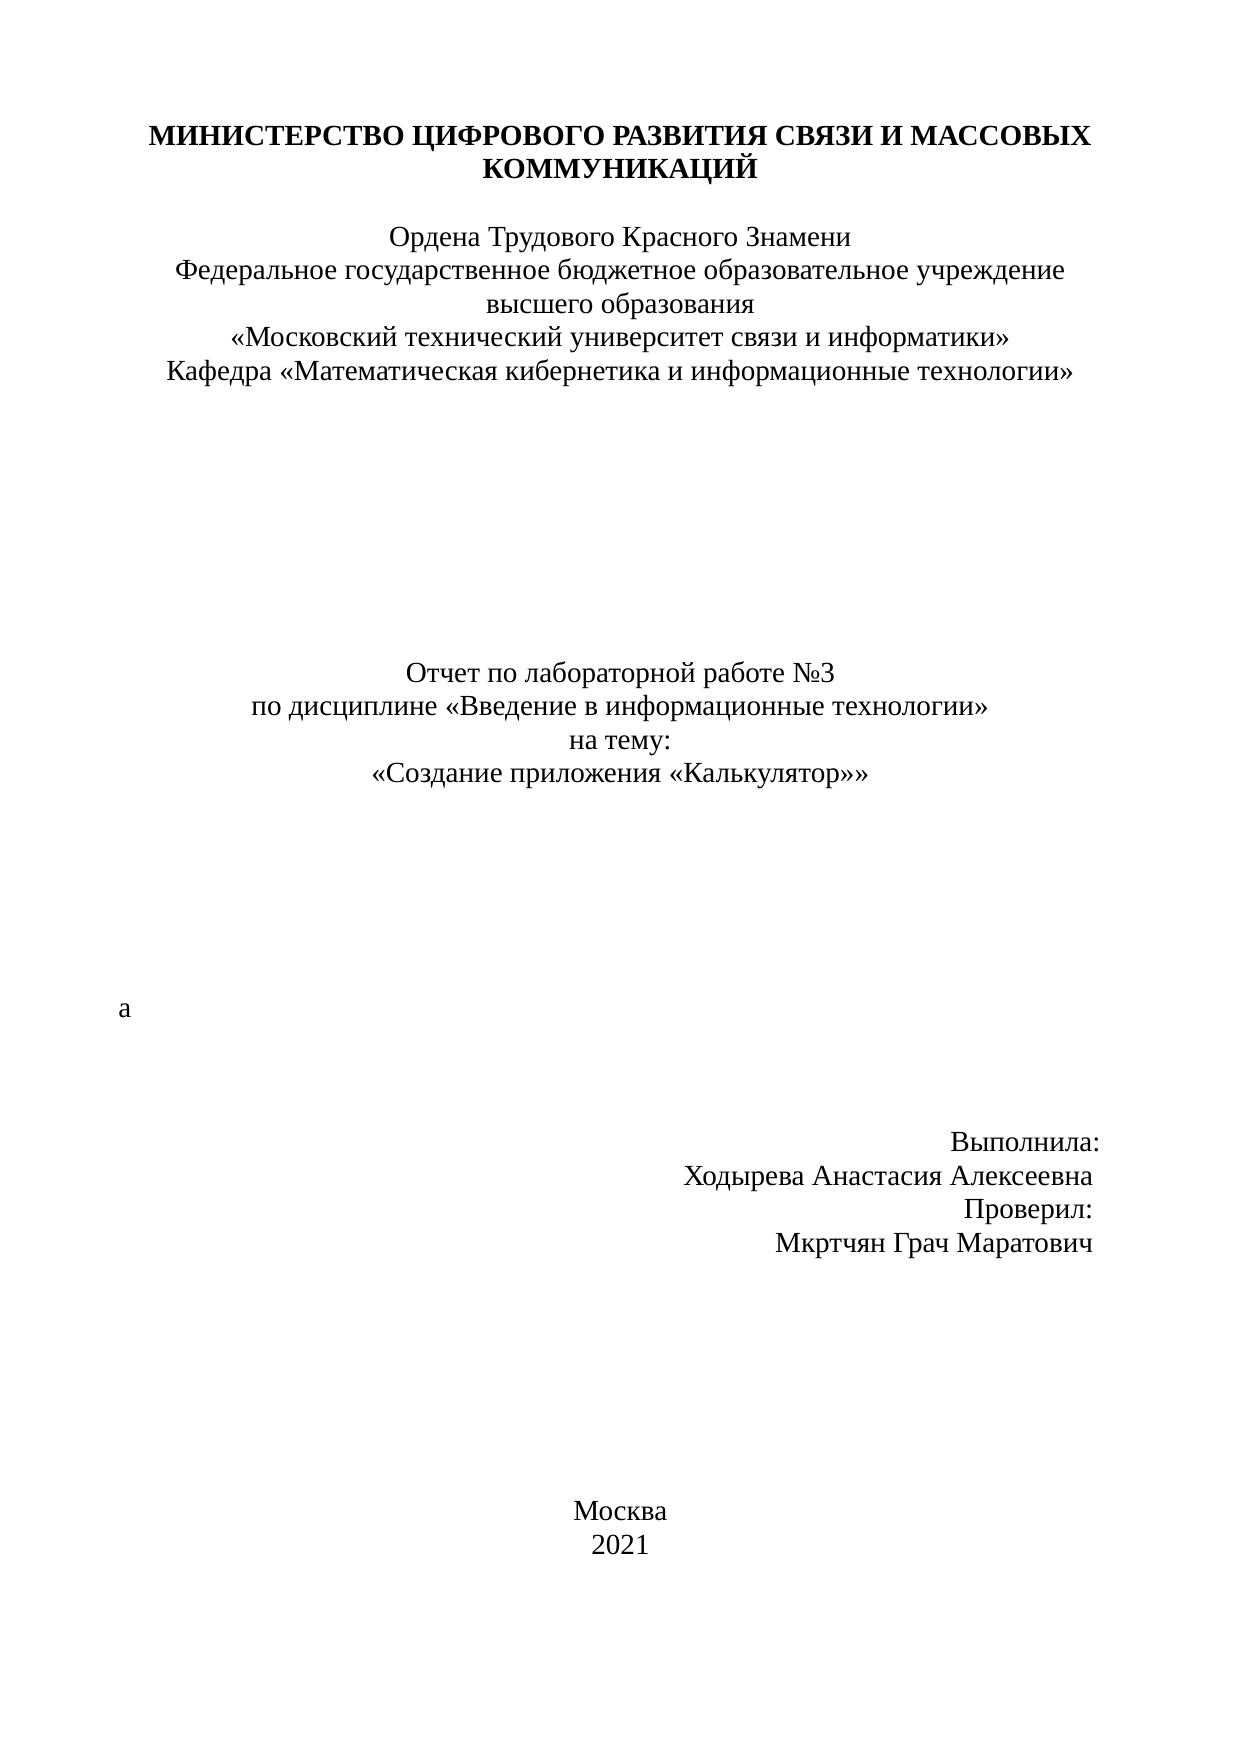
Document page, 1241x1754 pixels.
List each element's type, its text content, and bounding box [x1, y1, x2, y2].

text Отчет по лабораторной работе №3 [118, 655, 1122, 688]
text Москва [118, 1493, 1122, 1527]
text «Московский технический университет связи и информатики» [118, 319, 1122, 353]
text Федеральное государственное бюджетное образовательное учреждение высшего образования [118, 252, 1122, 319]
text Кафедра «Математическая кибернетика и информационные технологии» [118, 353, 1122, 386]
text Ордена Трудового Красного Знамени [118, 219, 1122, 252]
text a [118, 990, 1122, 1024]
text Выполнила: [118, 1124, 1122, 1158]
text Проверил: [118, 1191, 1122, 1225]
text МИНИСТЕРСТВО ЦИФРОВОГО РАЗВИТИЯ СВЯЗИ И МАССОВЫХ КОММУНИКАЦИЙ [118, 118, 1122, 185]
text по дисциплине «Введение в информационные технологии» [118, 688, 1122, 722]
text Ходырева Анастасия Алексеевна [118, 1158, 1122, 1191]
text Мкртчян Грач Маратович [118, 1225, 1122, 1258]
text «Создание приложения «Калькулятор»» [118, 755, 1122, 789]
text 2021 [118, 1527, 1122, 1560]
text на тему: [118, 722, 1122, 755]
